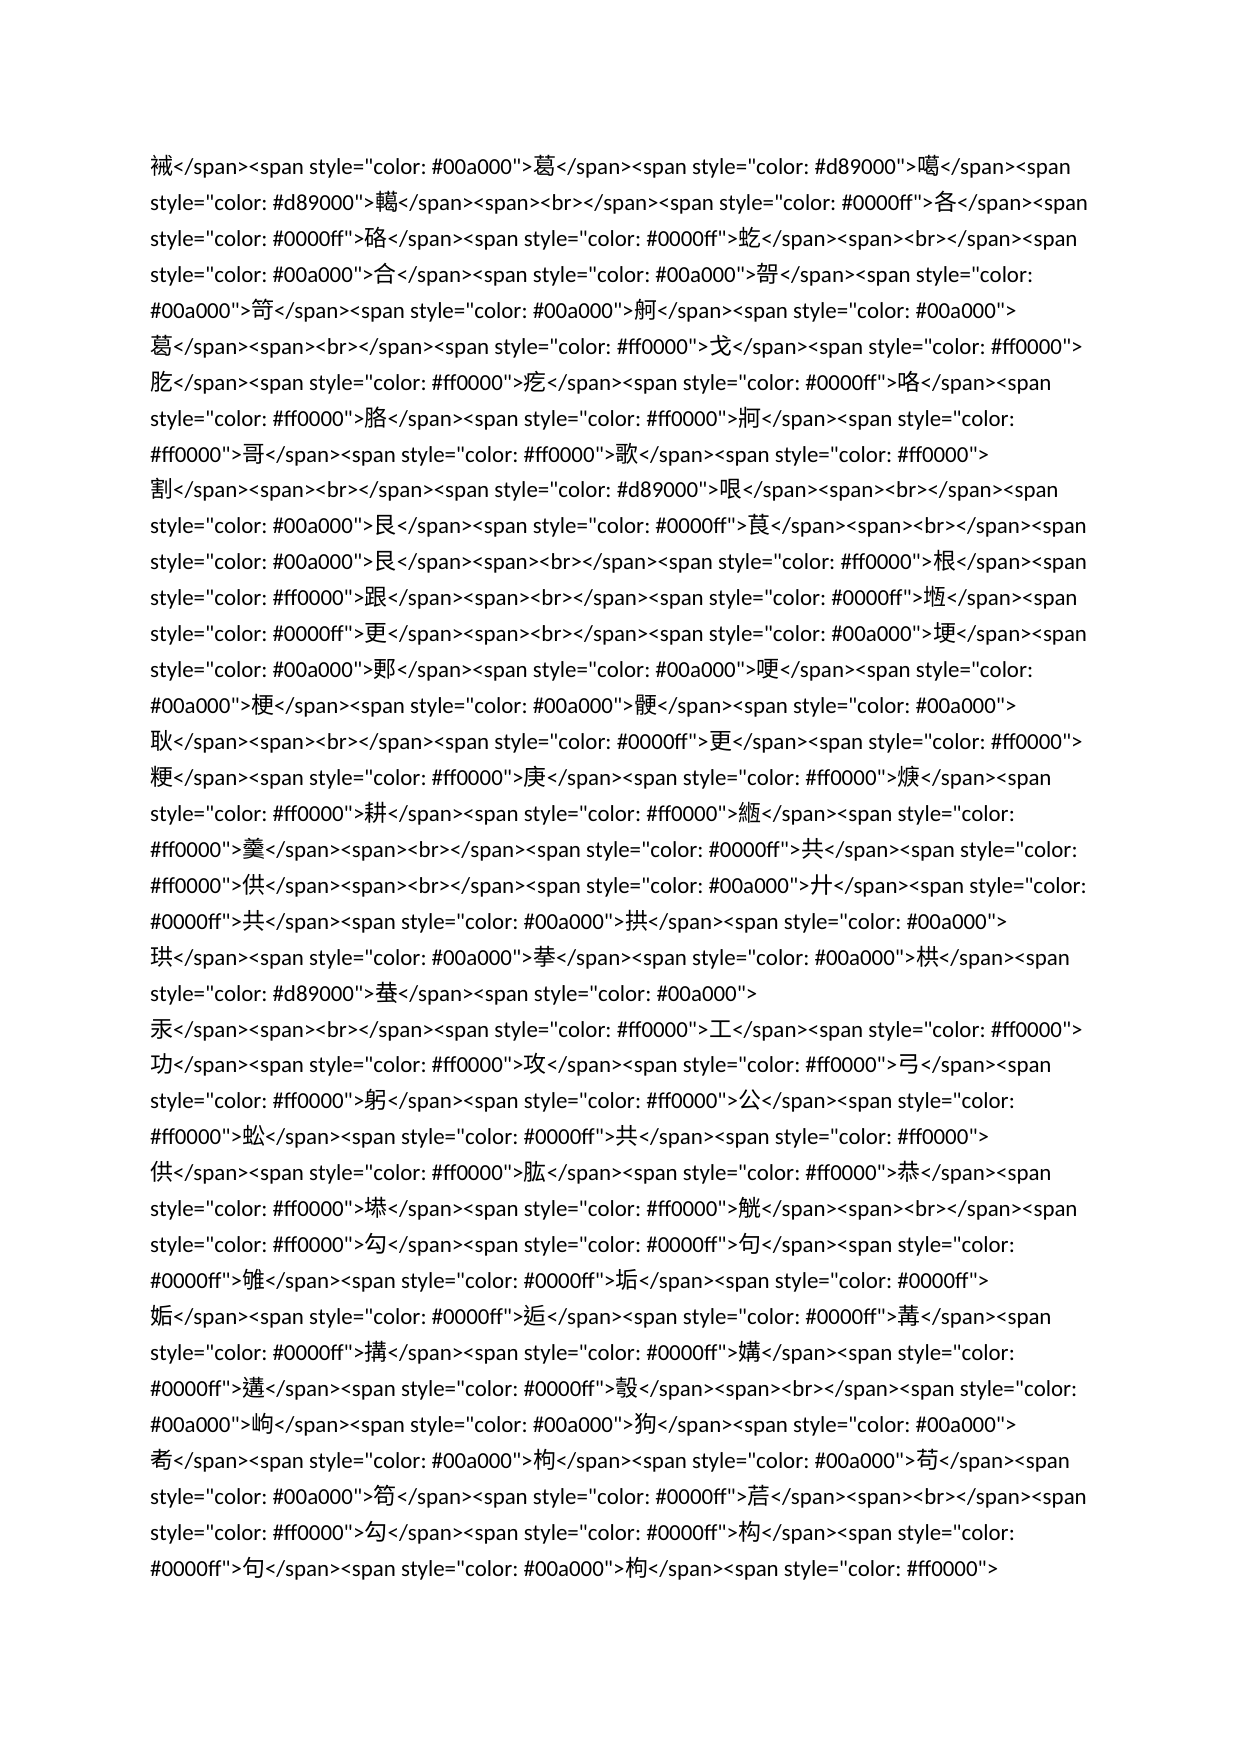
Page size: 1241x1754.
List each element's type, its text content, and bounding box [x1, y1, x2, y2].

text 裓</span><span style="color: #00a000">葛</span><span style="color: #d89000">噶</span><span style="color: #d89000">轕</span><span><br></span><span style="color: #0000ff">各</span><span style="color: #0000ff">硌</span><span style="color: #0000ff">虼</span><span><br></span><span style="color: #00a000">合</span><span style="color: #00a000">哿</span><span style="color: #00a000">笴</span><span style="color: #00a000">舸</span><span style="color: #00a000">葛</span><span><br></span><span style="color: #ff0000">戈</span><span style="color: #ff0000">肐</span><span style="color: #ff0000">疙</span><span style="color: #0000ff">咯</span><span style="color: #ff0000">胳</span><span style="color: #ff0000">牁</span><span style="color: #ff0000">哥</span><span style="color: #ff0000">歌</span><span style="color: #ff0000">割</span><span><br></span><span style="color: #d89000">哏</span><span><br></span><span style="color: #00a000">艮</span><span style="color: #0000ff">茛</span><span><br></span><span style="color: #00a000">艮</span><span><br></span><span style="color: #ff0000">根</span><span style="color: #ff0000">跟</span><span><br></span><span style="color: #0000ff">堩</span><span style="color: #0000ff">更</span><span><br></span><span style="color: #00a000">埂</span><span style="color: #00a000">郠</span><span style="color: #00a000">哽</span><span style="color: #00a000">梗</span><span style="color: #00a000">骾</span><span style="color: #00a000">耿</span><span><br></span><span style="color: #0000ff">更</span><span style="color: #ff0000">粳</span><span style="color: #ff0000">庚</span><span style="color: #ff0000">焿</span><span style="color: #ff0000">耕</span><span style="color: #ff0000">緪</span><span style="color: #ff0000">羹</span><span><br></span><span style="color: #0000ff">共</span><span style="color: #ff0000">供</span><span><br></span><span style="color: #00a000">廾</span><span style="color: #0000ff">共</span><span style="color: #00a000">拱</span><span style="color: #00a000">珙</span><span style="color: #00a000">拲</span><span style="color: #00a000">栱</span><span style="color: #d89000">蛬</span><span style="color: #00a000">汞</span><span><br></span><span style="color: #ff0000">工</span><span style="color: #ff0000">功</span><span style="color: #ff0000">攻</span><span style="color: #ff0000">弓</span><span style="color: #ff0000">躬</span><span style="color: #ff0000">公</span><span style="color: #ff0000">蚣</span><span style="color: #0000ff">共</span><span style="color: #ff0000">供</span><span style="color: #ff0000">肱</span><span style="color: #ff0000">恭</span><span style="color: #ff0000">塨</span><span style="color: #ff0000">觥</span><span><br></span><span style="color: #ff0000">勾</span><span style="color: #0000ff">句</span><span style="color: #0000ff">雊</span><span style="color: #0000ff">垢</span><span style="color: #0000ff">姤</span><span style="color: #0000ff">逅</span><span style="color: #0000ff">冓</span><span style="color: #0000ff">搆</span><span style="color: #0000ff">媾</span><span style="color: #0000ff">遘</span><span style="color: #0000ff">彀</span><span><br></span><span style="color: #00a000">岣</span><span style="color: #00a000">狗</span><span style="color: #00a000">耇</span><span style="color: #00a000">枸</span><span style="color: #00a000">苟</span><span style="color: #00a000">笱</span><span style="color: #0000ff">茩</span><span><br></span><span style="color: #ff0000">勾</span><span style="color: #0000ff">构</span><span style="color: #0000ff">句</span><span style="color: #00a000">枸</span><span style="color: #ff0000"> [150, 150, 1090, 1583]
